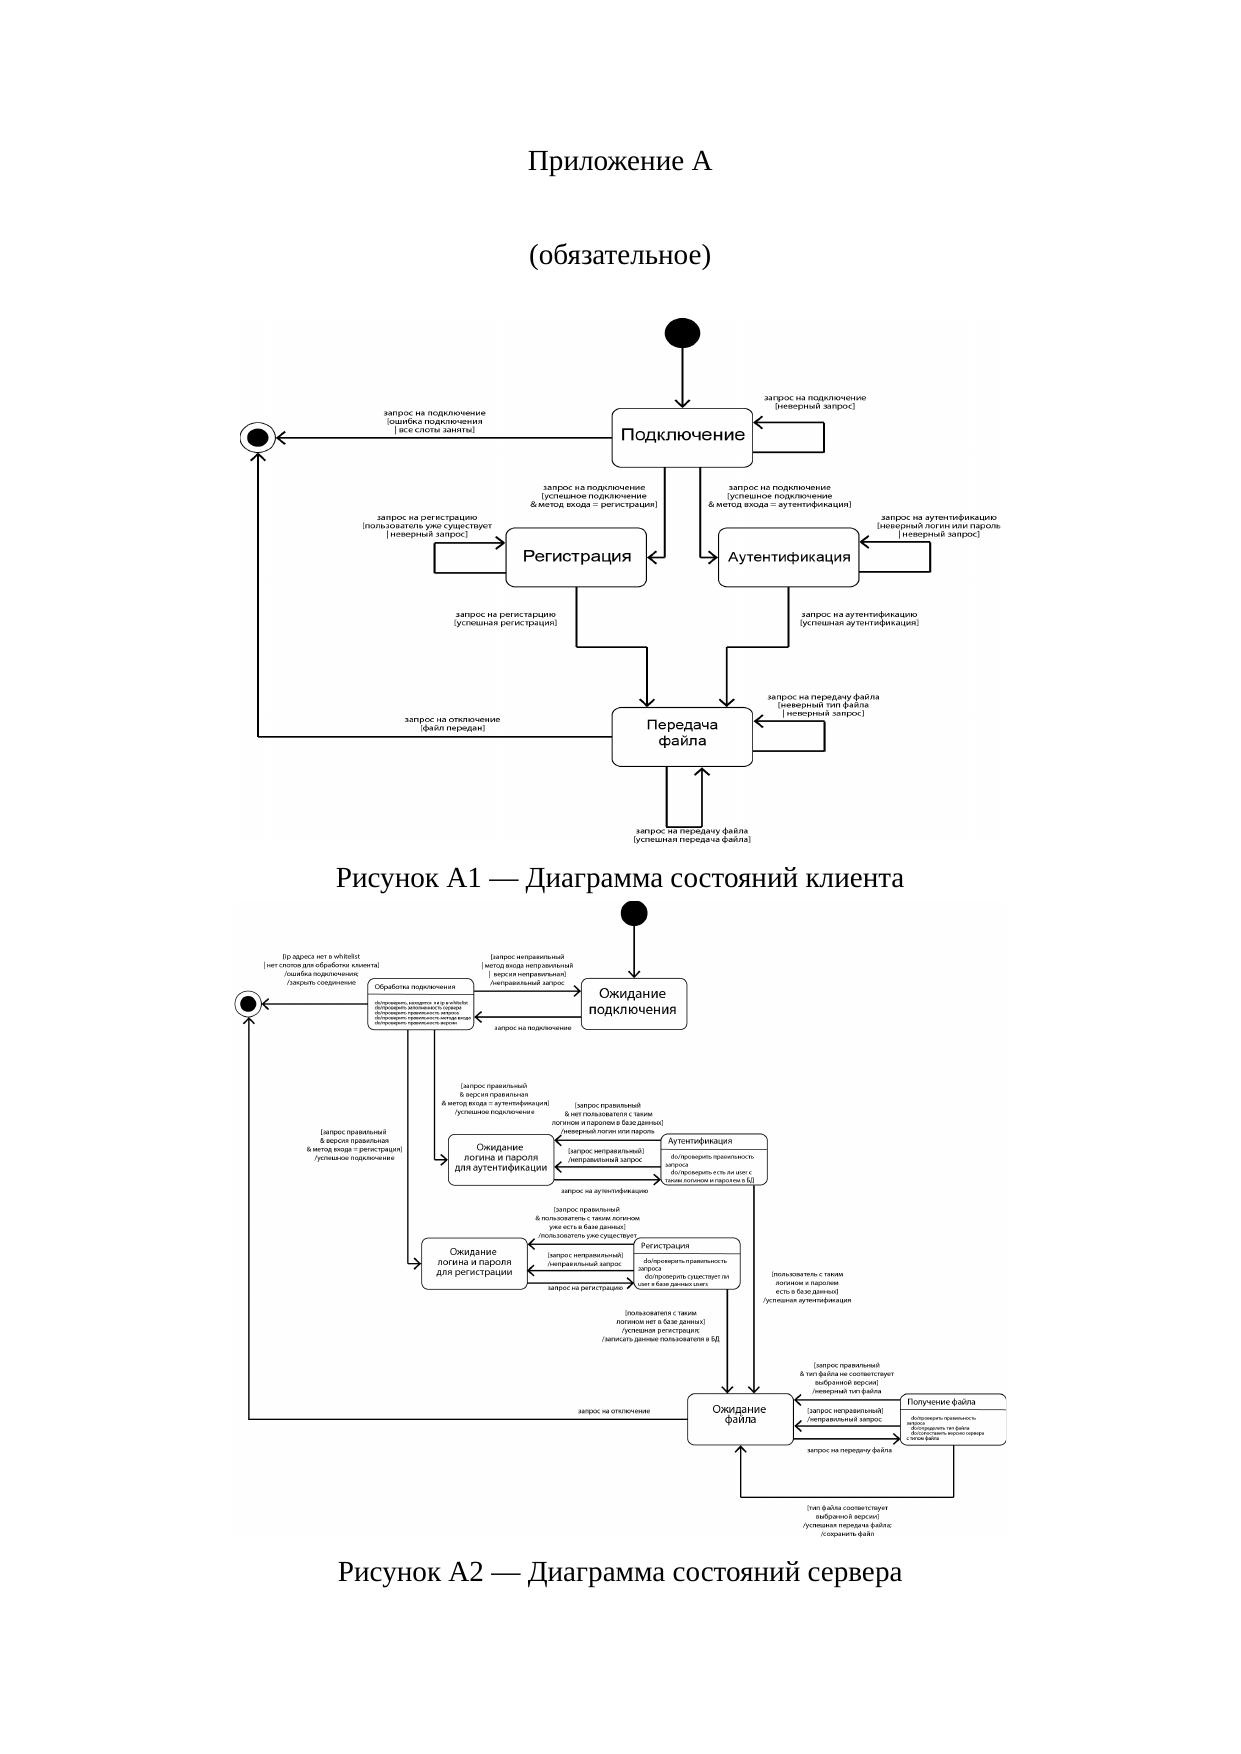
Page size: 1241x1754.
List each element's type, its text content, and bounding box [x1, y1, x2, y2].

text Рисунок А2 — Диаграмма состояний сервера [118, 910, 1122, 1587]
text (обязательное) [118, 237, 1122, 270]
picture [234, 901, 1007, 1538]
text Рисунок А1 — Диаграмма состояний клиента [118, 319, 1122, 893]
picture [240, 318, 1001, 844]
subtitle Приложение A [118, 143, 1122, 177]
